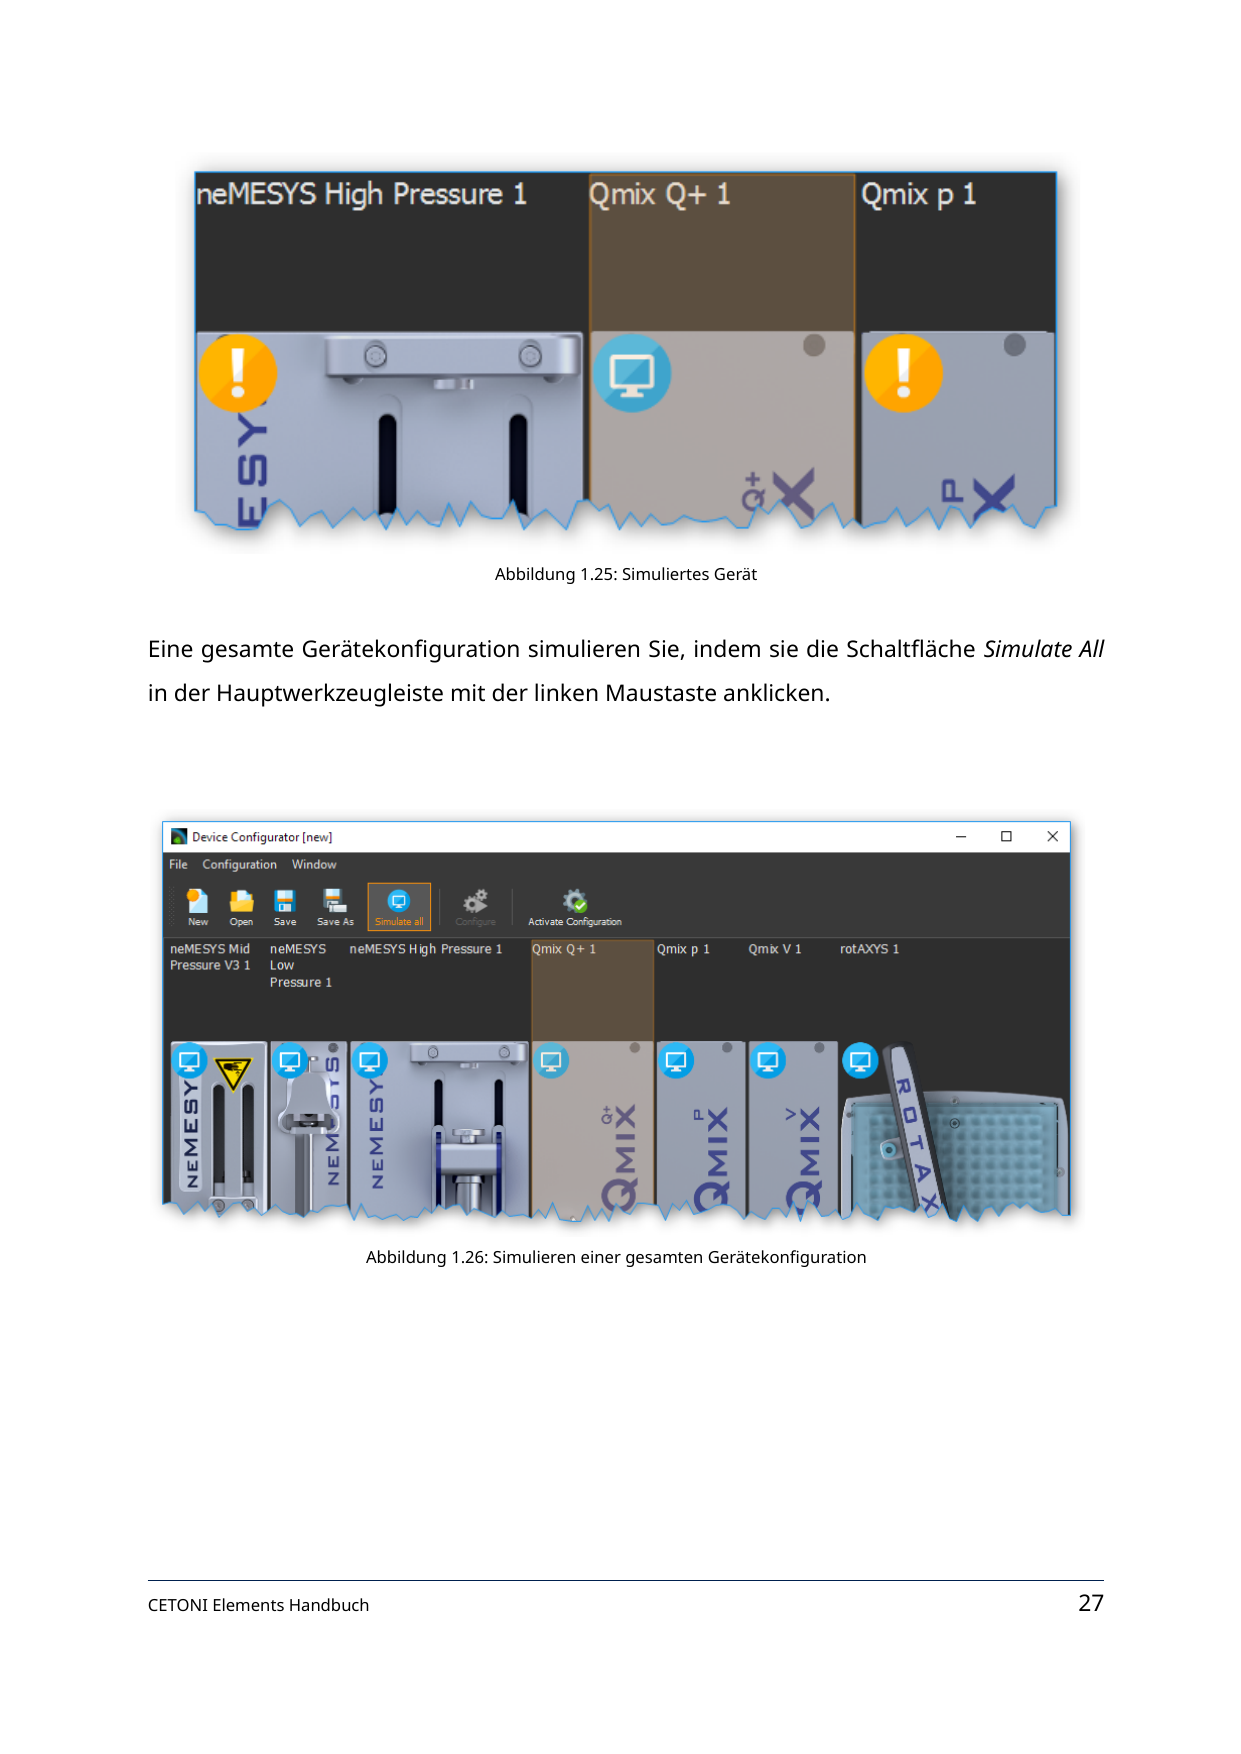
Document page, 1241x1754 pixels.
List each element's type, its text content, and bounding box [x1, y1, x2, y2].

picture [147, 806, 1086, 1237]
text Eine gesamte Gerätekonfiguration simulieren Sie, indem sie die Schaltfläche Simulate All in der Hauptwerkzeugleiste mit der linken Maustaste anklicken. [148, 136, 1104, 708]
picture [171, 148, 1080, 554]
text Abbildung 1.26: Simulieren einer gesamten Gerätekonfiguration [148, 1237, 1085, 1268]
text Abbildung 1.25: Simuliertes Gerät [162, 148, 1090, 585]
